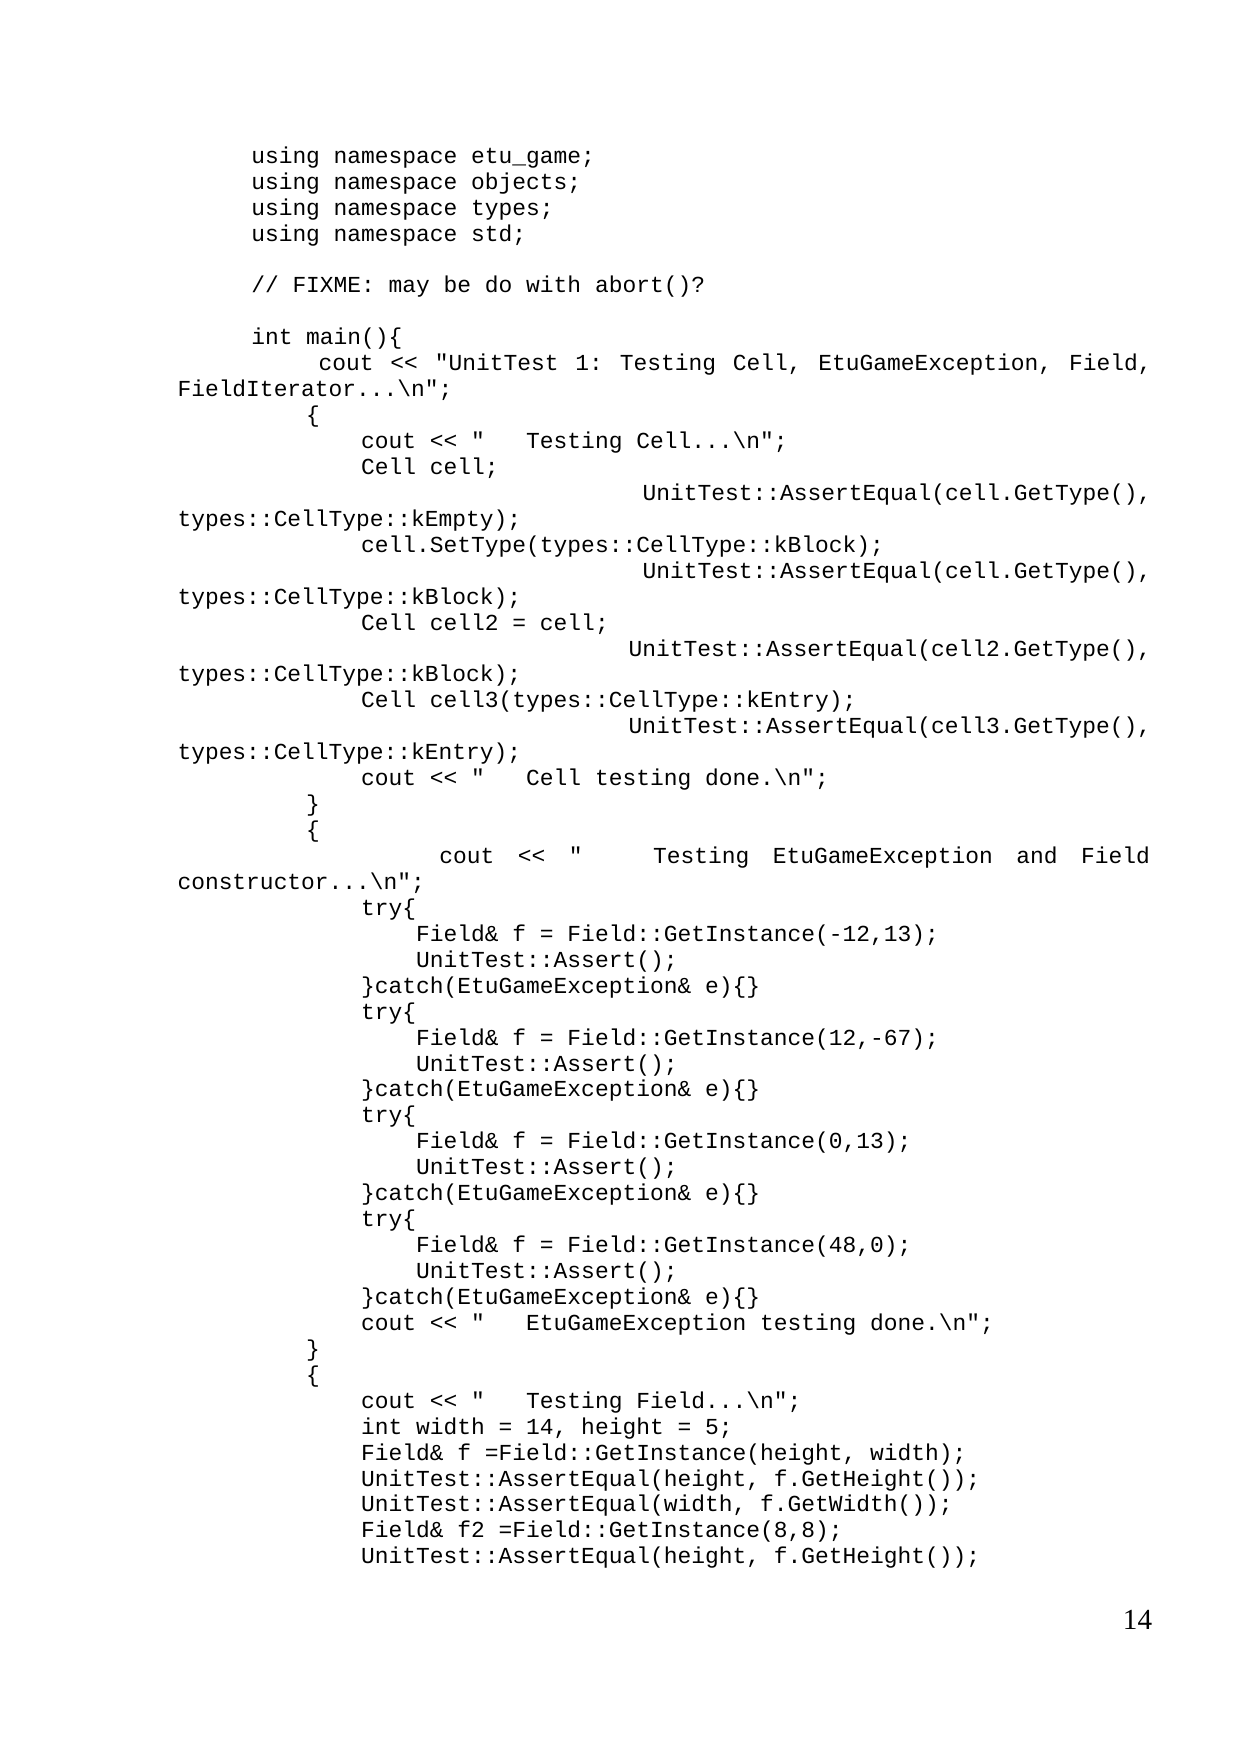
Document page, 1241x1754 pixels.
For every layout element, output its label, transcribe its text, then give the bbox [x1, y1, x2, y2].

text UnitTest::Assert(); [177, 1259, 1152, 1285]
text cout << " Cell testing done.\n"; [177, 767, 1152, 792]
text { [177, 818, 1152, 844]
text } [177, 1337, 1152, 1363]
text Field& f = Field::GetInstance(12,-67); [177, 1026, 1152, 1052]
text Field& f = Field::GetInstance(0,13); [177, 1130, 1152, 1156]
text int width = 14, height = 5; [177, 1415, 1152, 1441]
text UnitTest::AssertEqual(cell.GetType(), types::CellType::kEmpty); [177, 481, 1152, 533]
text UnitTest::AssertEqual(cell3.GetType(), types::CellType::kEntry); [177, 715, 1152, 767]
text Cell cell2 = cell; [177, 611, 1152, 637]
text int main(){ [177, 326, 1152, 352]
text UnitTest::AssertEqual(height, f.GetHeight()); [177, 1545, 1152, 1571]
text Field& f = Field::GetInstance(-12,13); [177, 922, 1152, 948]
text UnitTest::AssertEqual(width, f.GetWidth()); [177, 1493, 1152, 1519]
text UnitTest::AssertEqual(cell.GetType(), types::CellType::kBlock); [177, 559, 1152, 611]
text try{ [177, 1000, 1152, 1026]
text Cell cell; [177, 455, 1152, 481]
text cout << " Testing Field...\n"; [177, 1389, 1152, 1415]
text try{ [177, 1207, 1152, 1233]
text Field& f2 =Field::GetInstance(8,8); [177, 1519, 1152, 1545]
text UnitTest::Assert(); [177, 1052, 1152, 1078]
text using namespace objects; [177, 170, 1152, 196]
text }catch(EtuGameException& e){} [177, 1078, 1152, 1104]
text { [177, 1363, 1152, 1389]
text { [177, 403, 1152, 429]
text } [177, 792, 1152, 818]
text }catch(EtuGameException& e){} [177, 974, 1152, 1000]
text }catch(EtuGameException& e){} [177, 1182, 1152, 1207]
text // FIXME: may be do with abort()? [177, 274, 1152, 300]
text UnitTest::AssertEqual(height, f.GetHeight()); [177, 1467, 1152, 1493]
text try{ [177, 1104, 1152, 1130]
text UnitTest::Assert(); [177, 948, 1152, 974]
text Field& f =Field::GetInstance(height, width); [177, 1441, 1152, 1467]
text }catch(EtuGameException& e){} [177, 1285, 1152, 1311]
text cell.SetType(types::CellType::kBlock); [177, 533, 1152, 559]
text Field& f = Field::GetInstance(48,0); [177, 1233, 1152, 1259]
text try{ [177, 896, 1152, 922]
text UnitTest::Assert(); [177, 1156, 1152, 1182]
text using namespace types; [177, 196, 1152, 222]
text cout << " Testing Cell...\n"; [177, 429, 1152, 455]
text UnitTest::AssertEqual(cell2.GetType(), types::CellType::kBlock); [177, 637, 1152, 689]
text Cell cell3(types::CellType::kEntry); [177, 689, 1152, 715]
text cout << " EtuGameException testing done.\n"; [177, 1311, 1152, 1337]
text cout << "UnitTest 1: Testing Cell, EtuGameException, Field, FieldIterator...\n"; [177, 352, 1152, 403]
text cout << " Testing EtuGameException and Field constructor...\n"; [177, 844, 1152, 896]
text using namespace etu_game; [177, 144, 1152, 170]
text using namespace std; [177, 222, 1152, 248]
